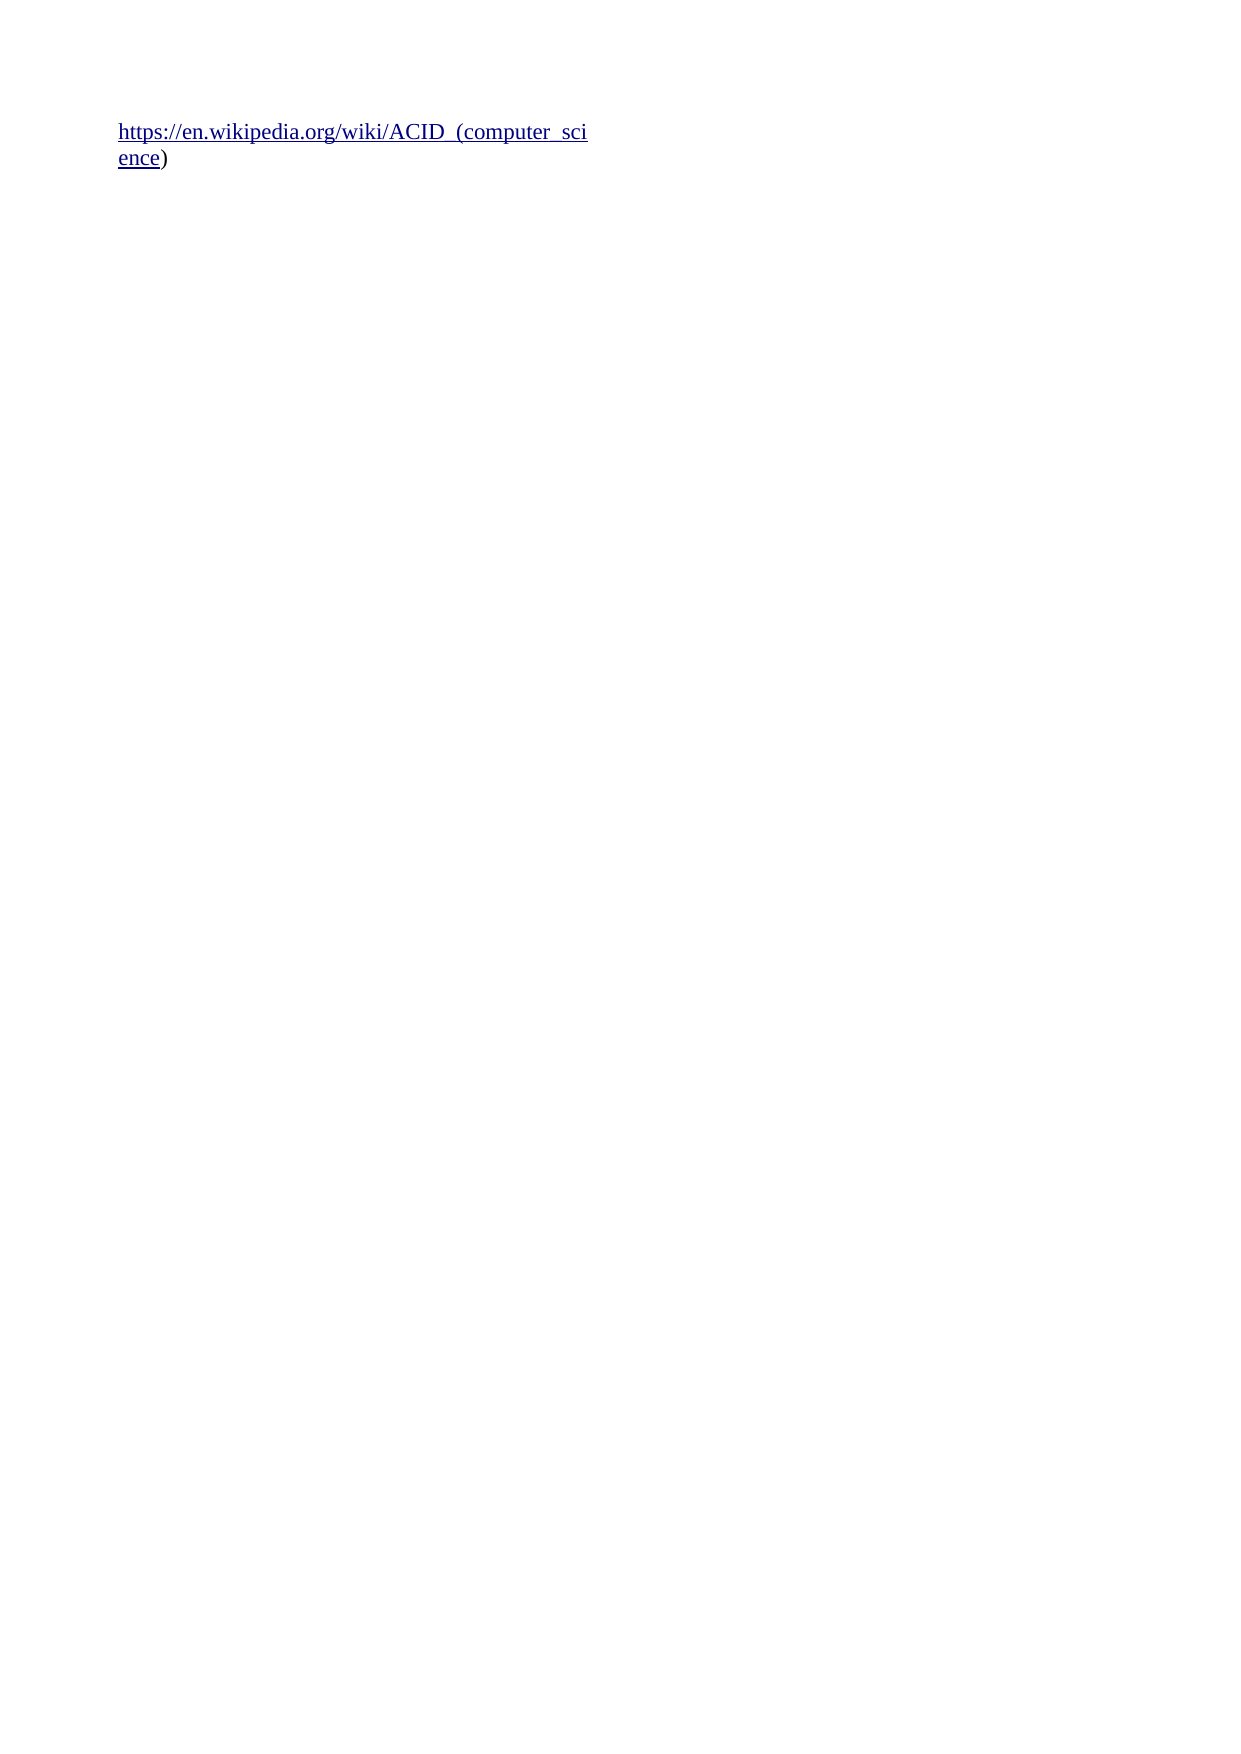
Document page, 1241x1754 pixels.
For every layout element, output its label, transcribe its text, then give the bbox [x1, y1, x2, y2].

text https://en.wikipedia.org/wiki/ACID_(computer_science) [118, 118, 590, 171]
